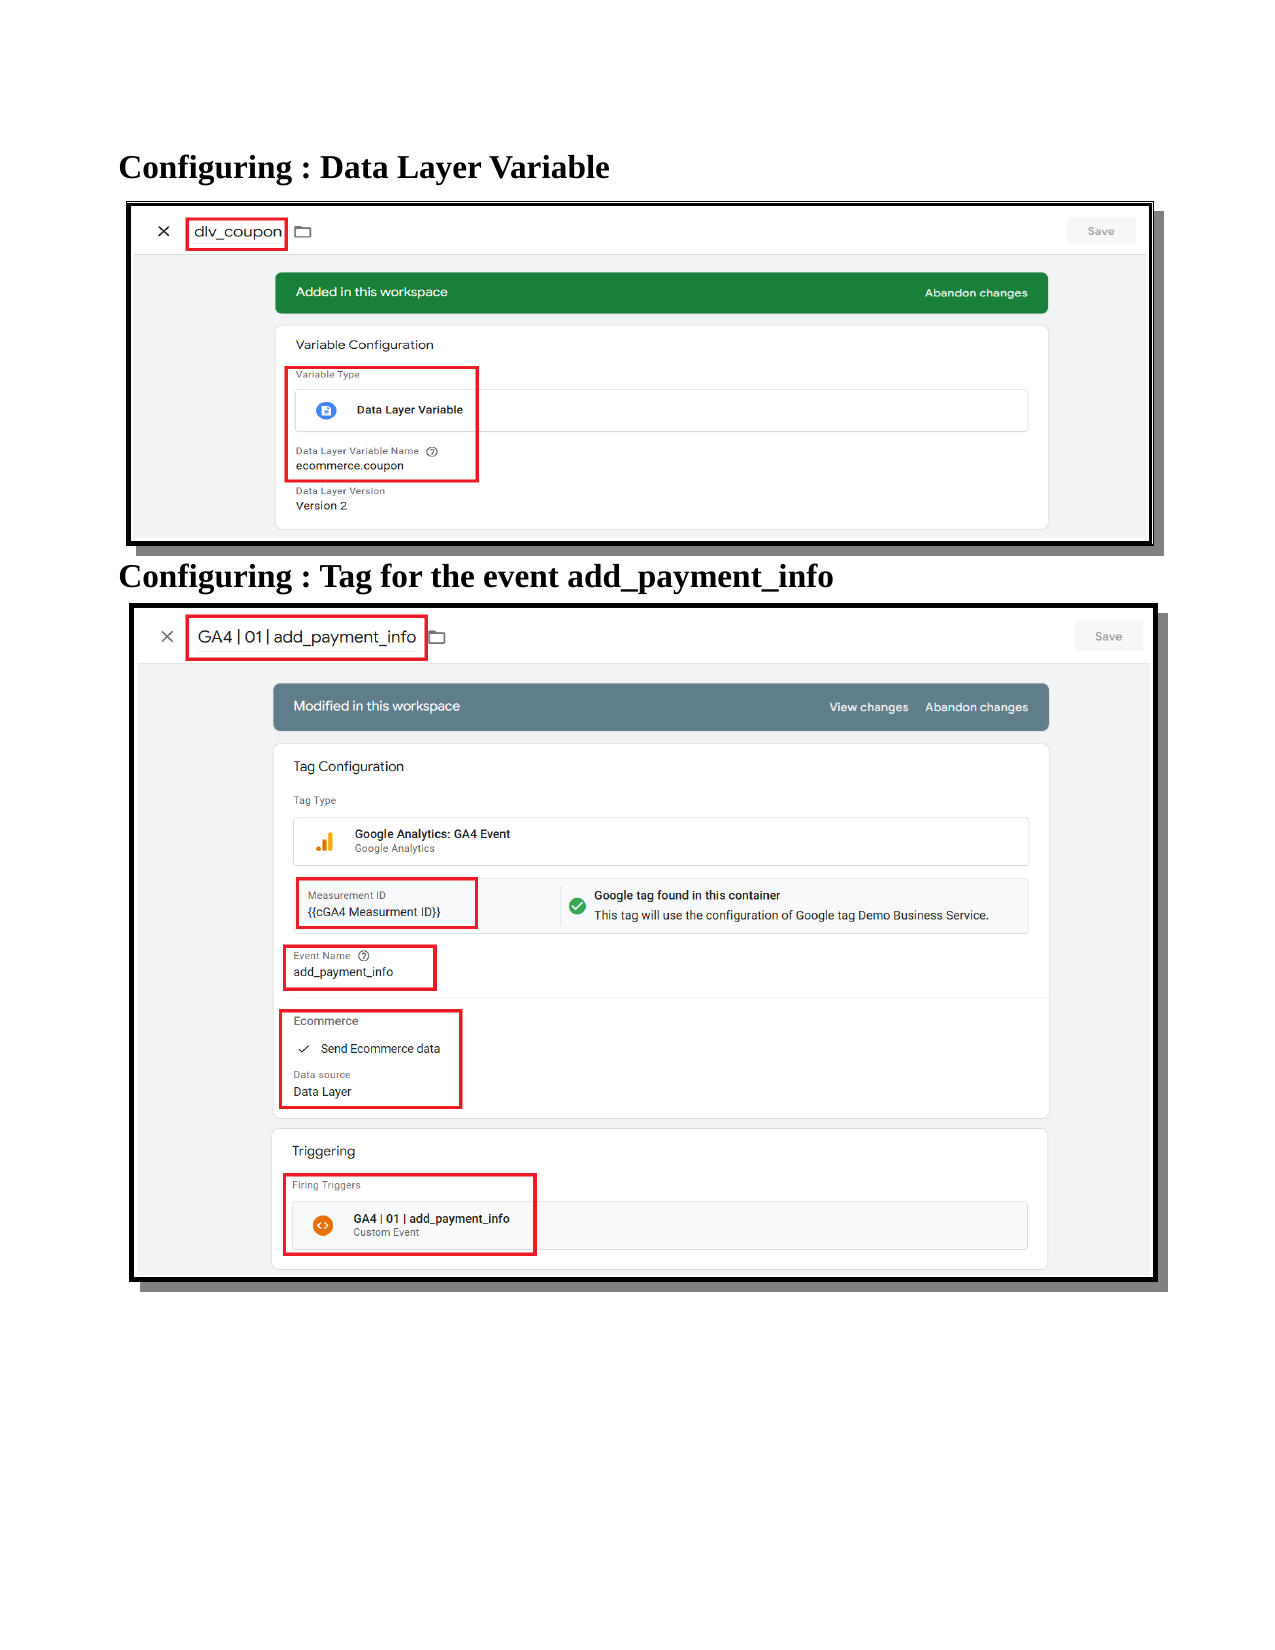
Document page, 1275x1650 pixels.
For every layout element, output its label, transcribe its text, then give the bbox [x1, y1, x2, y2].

picture [137, 610, 1150, 1275]
picture [133, 208, 1147, 538]
text Configuring : Data Layer Variable [118, 147, 1157, 185]
text Configuring : Tag for the event add_payment_info [118, 185, 1157, 594]
